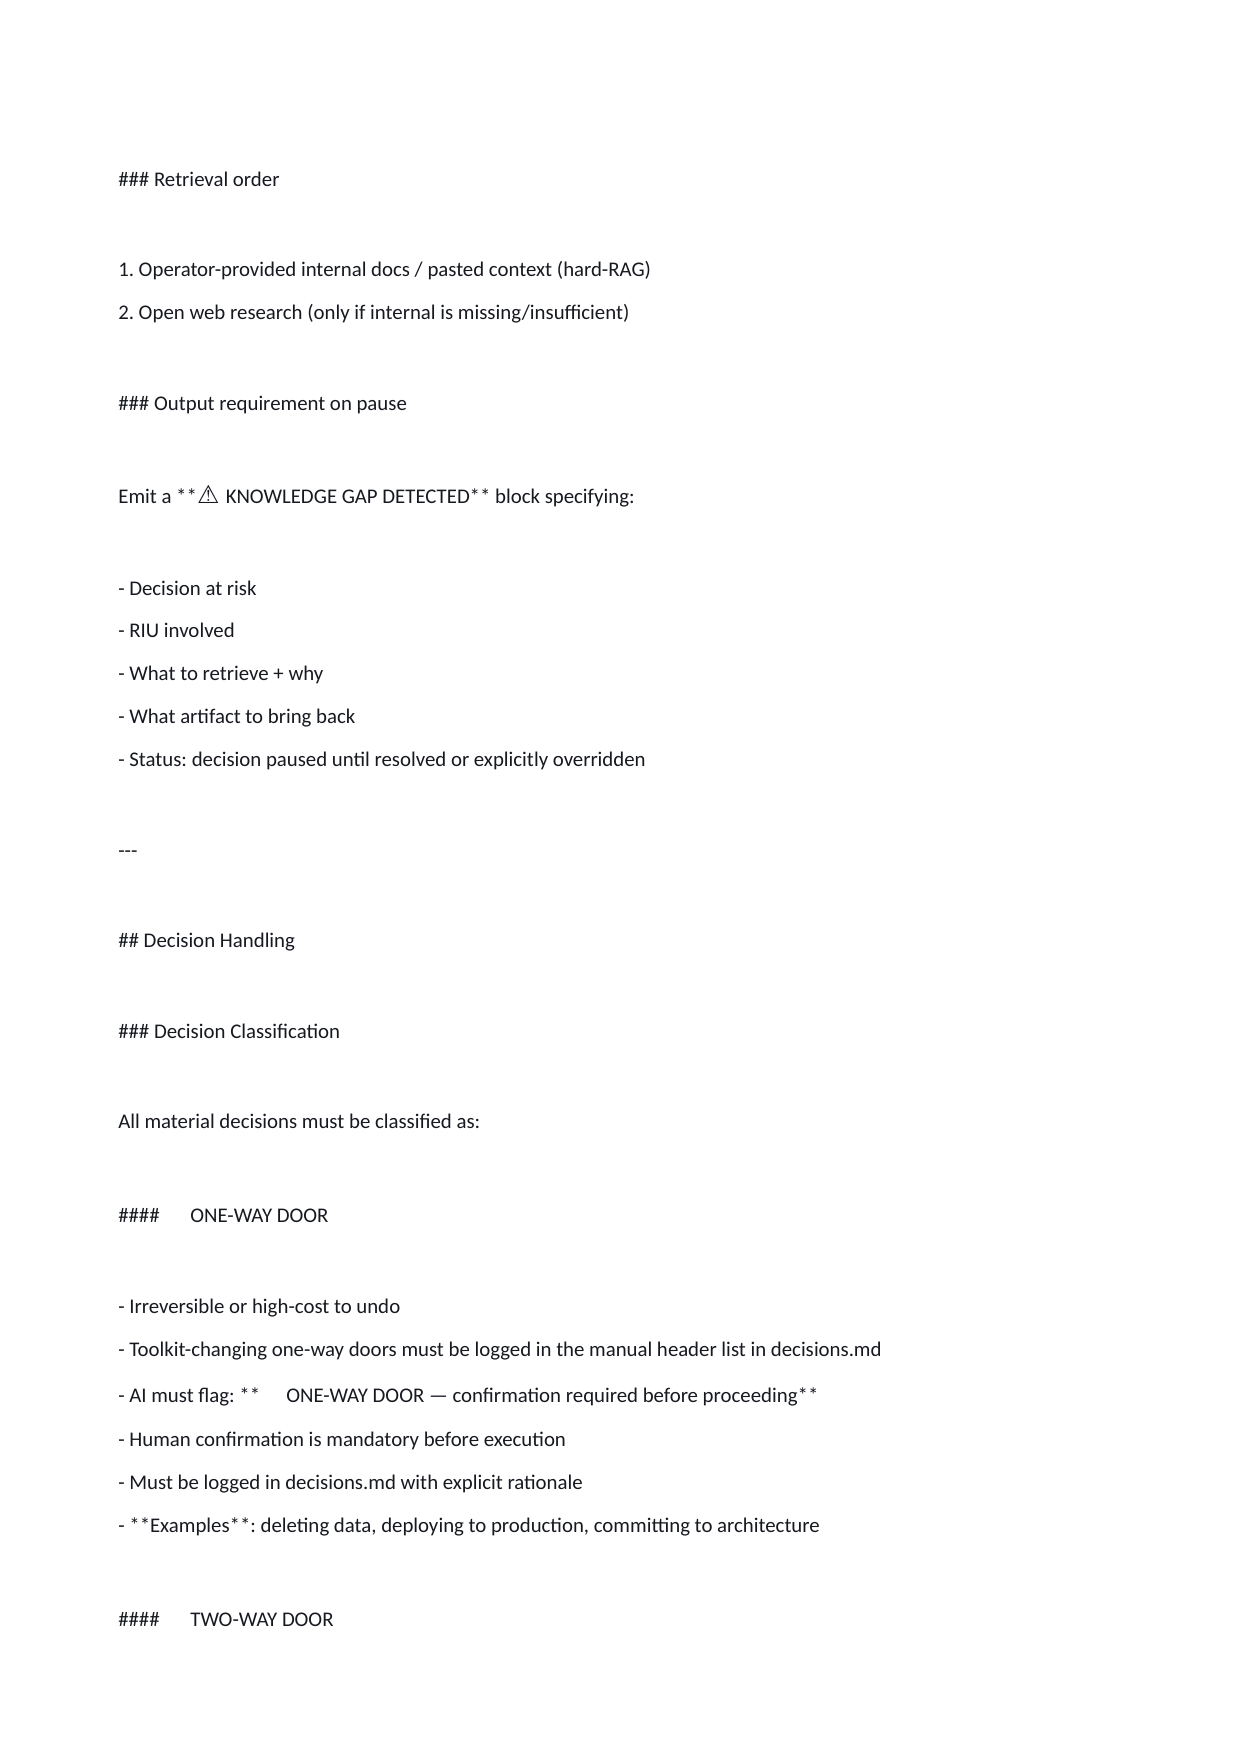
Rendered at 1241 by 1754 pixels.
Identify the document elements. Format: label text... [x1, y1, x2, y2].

text - RIU involved [118, 618, 1122, 643]
text ### Output requirement on pause [118, 390, 1122, 415]
text - Decision at risk [118, 575, 1122, 600]
text - What artifact to bring back [118, 703, 1122, 729]
text All material decisions must be classified as: [118, 1108, 1122, 1134]
text - Toolkit-changing one-way doors must be logged in the manual header list in decisions.md [118, 1337, 1122, 1362]
text 1. Operator-provided internal docs / pasted context (hard-RAG) [118, 256, 1122, 282]
text - What to retrieve + why [118, 661, 1122, 686]
text 2. Open web research (only if internal is missing/insufficient) [118, 299, 1122, 324]
text - Must be logged in decisions.md with explicit rationale [118, 1469, 1122, 1495]
text #### 🔄 TWO-WAY DOOR [118, 1603, 1122, 1632]
text #### 🚨 ONE-WAY DOOR [118, 1199, 1122, 1228]
text - Human confirmation is mandatory before execution [118, 1426, 1122, 1452]
text - AI must flag: **🚨 ONE-WAY DOOR — confirmation required before proceeding** [118, 1379, 1122, 1408]
text ## Decision Handling [118, 927, 1122, 953]
text - **Examples**: deleting data, deploying to production, committing to architecture [118, 1512, 1122, 1538]
text --- [118, 837, 1122, 862]
text ### Retrieval order [118, 166, 1122, 191]
text - Status: decision paused until resolved or explicitly overridden [118, 746, 1122, 772]
text - Irreversible or high-cost to undo [118, 1294, 1122, 1319]
text ### Decision Classification [118, 1018, 1122, 1043]
text Emit a **⚠️ KNOWLEDGE GAP DETECTED** block specifying: [118, 480, 1122, 509]
